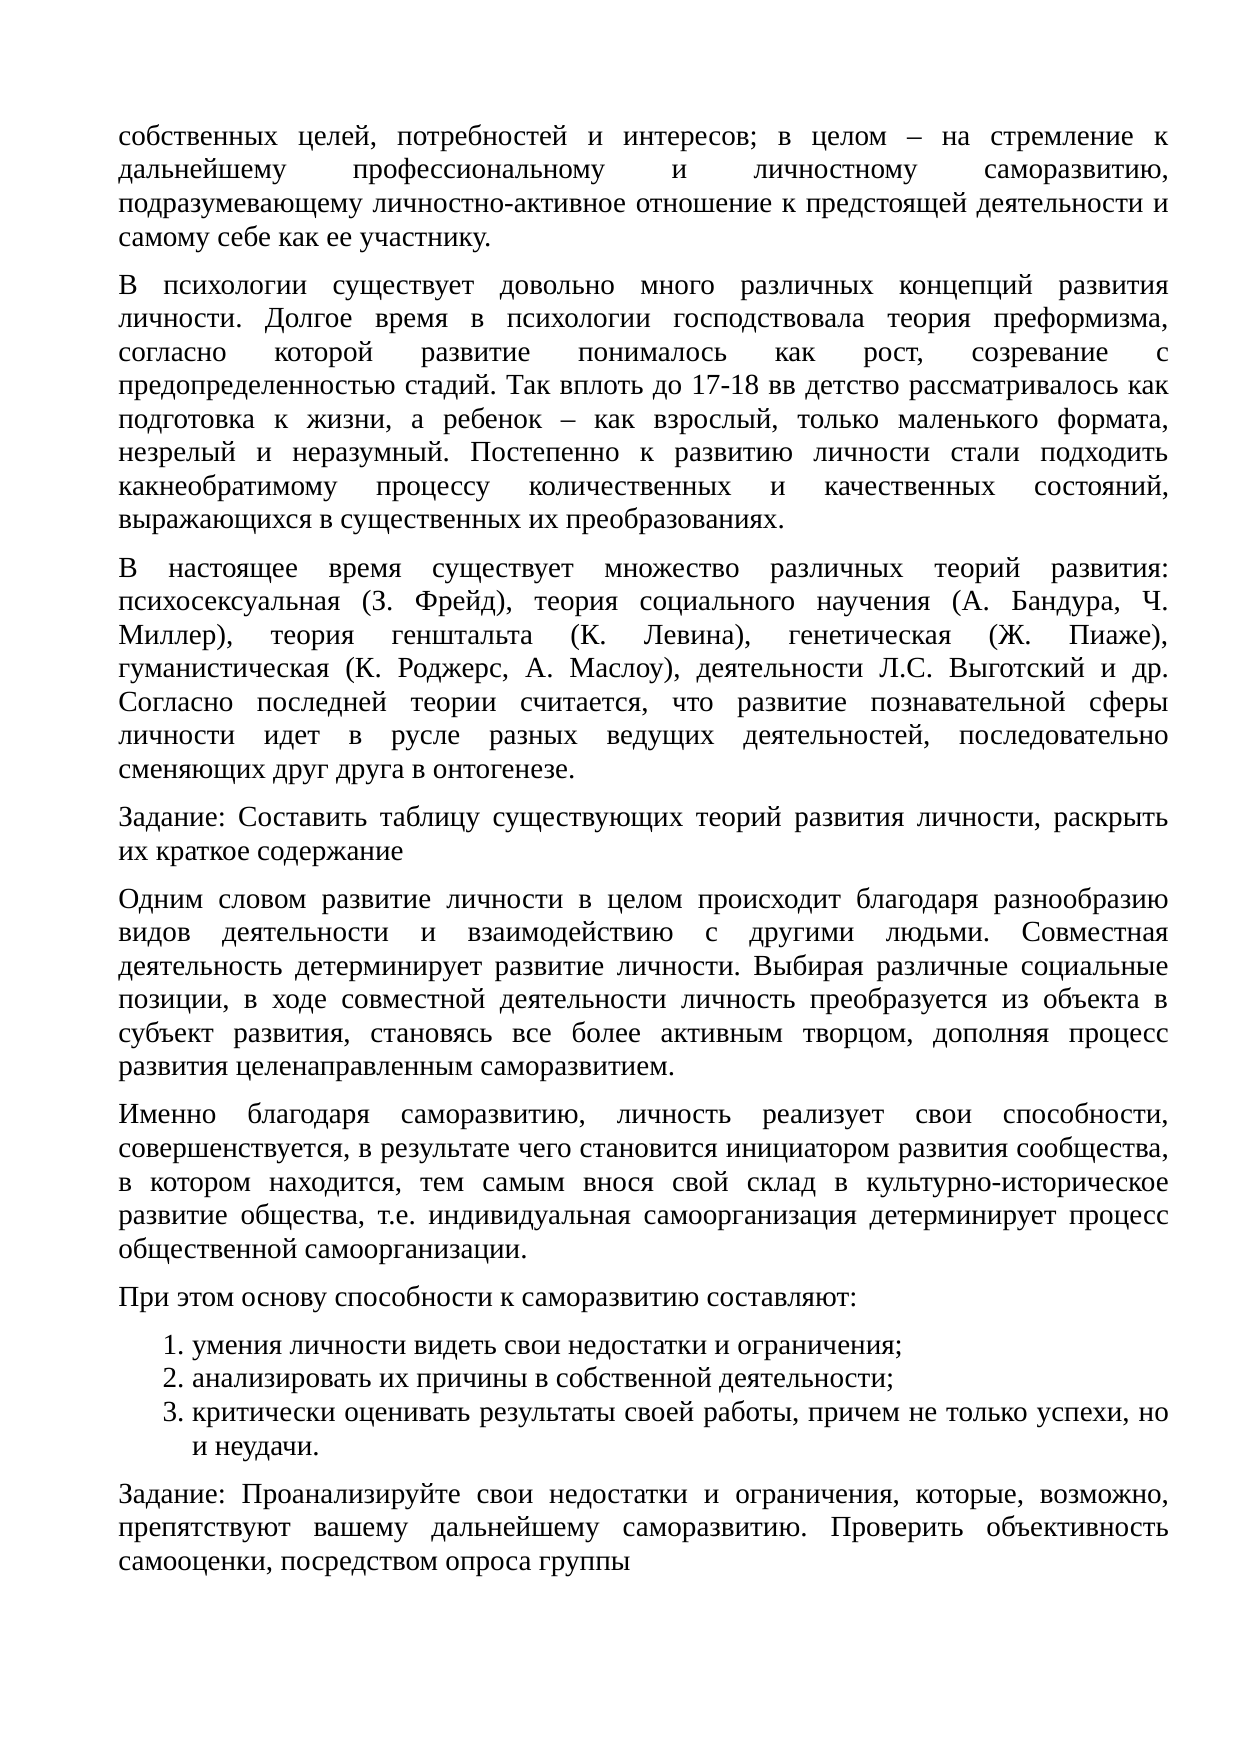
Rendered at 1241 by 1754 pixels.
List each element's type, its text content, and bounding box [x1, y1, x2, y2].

text Одним словом развитие личности в целом происходит благодаря разнообразию видов деятельности и взаимодействию с другими людьми. Совместная деятельность детерминирует развитие личности. Выбирая различные социальные позиции, в ходе совместной деятельности личность преобразуется из объекта в субъект развития, становясь все более активным творцом, дополняя процесс развития целенаправленным саморазвитием. [118, 881, 1170, 1082]
text собственных целей, потребностей и интересов; в целом – на стремление к дальнейшему профессиональному и личностному саморазвитию, подразумевающему личностно-активное отношение к предстоящей деятельности и самому себе как ее участнику. [118, 118, 1170, 252]
text Задание: Проанализируйте свои недостатки и ограничения, которые, возможно, препятствуют вашему дальнейшему саморазвитию. Проверить объективность самооценки, посредством опроса группы [118, 1476, 1170, 1576]
text При этом основу способности к саморазвитию составляют: [118, 1279, 1170, 1312]
list критически оценивать результаты своей работы, причем не только успехи, но и неудачи. [162, 1394, 1170, 1461]
text Задание: Составить таблицу существующих теорий развития личности, раскрыть их краткое содержание [118, 799, 1170, 866]
text Именно благодаря саморазвитию, личность реализует свои способности, совершенствуется, в результате чего становится инициатором развития сообщества, в котором находится, тем самым внося свой склад в культурно-историческое развитие общества, т.е. индивидуальная самоорганизация детерминирует процесс общественной самоорганизации. [118, 1097, 1170, 1264]
text В настоящее время существует множество различных теорий развития: психосексуальная (З. Фрейд), теория социального научения (А. Бандура, Ч. Миллер), теория генштальта (К. Левина), генетическая (Ж. Пиаже), гуманистическая (К. Роджерс, А. Маслоу), деятельности Л.С. Выготский и др. Согласно последней теории считается, что развитие познавательной сферы личности идет в русле разных ведущих деятельностей, последовательно сменяющих друг друга в онтогенезе. [118, 550, 1170, 784]
list анализировать их причины в собственной деятельности; [162, 1361, 1170, 1394]
text В психологии существует довольно много различных концепций развития личности. Долгое время в психологии господствовала теория преформизма, согласно которой развитие понималось как рост, созревание с предопределенностью стадий. Так вплоть до 17-18 вв детство рассматривалось как подготовка к жизни, а ребенок – как взрослый, только маленького формата, незрелый и неразумный. Постепенно к развитию личности стали подходить какнеобратимому процессу количественных и качественных состояний, выражающихся в существенных их преобразованиях. [118, 267, 1170, 535]
list умения личности видеть свои недостатки и ограничения; [162, 1327, 1170, 1361]
